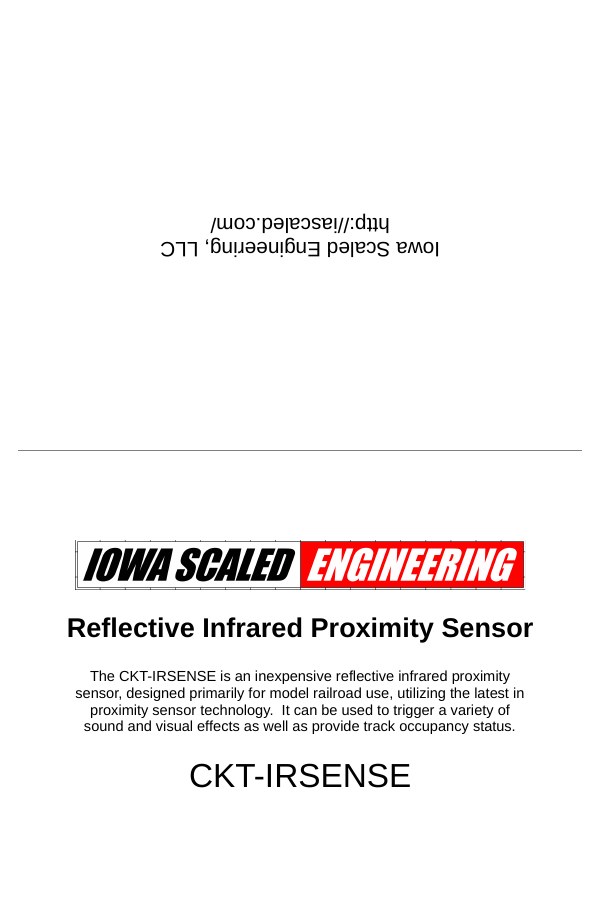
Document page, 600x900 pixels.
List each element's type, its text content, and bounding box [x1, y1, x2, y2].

picture [75, 540, 525, 590]
text Reflective Infrared Proximity Sensor [37, 612, 562, 644]
text The CKT-IRSENSE is an inexpensive reflective infrared proximity sensor, designed primarily for model railroad use, utilizing the latest in proximity sensor technology. It can be used to trigger a variety of sound and visual effects as well as provide track occupancy status. [75, 668, 525, 735]
text CKT-IRSENSE [37, 756, 562, 795]
